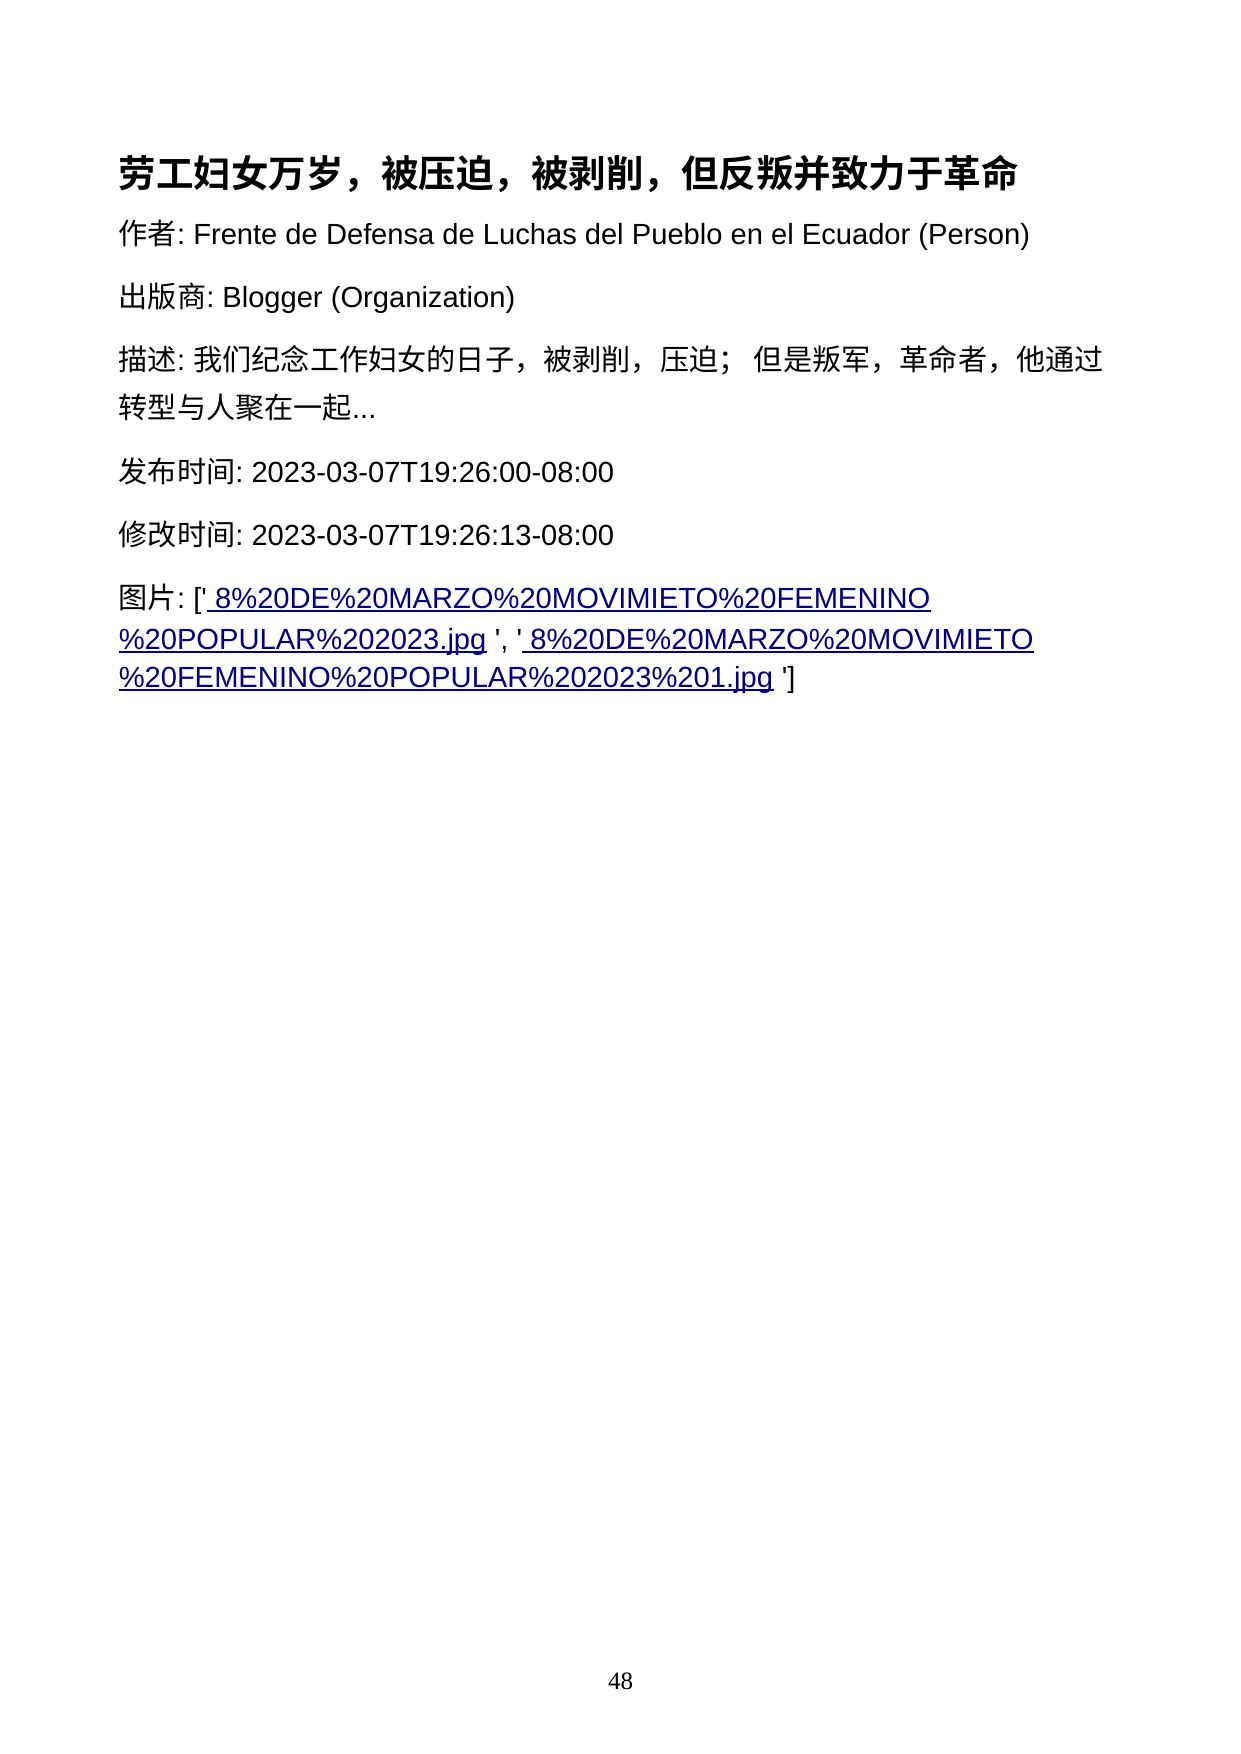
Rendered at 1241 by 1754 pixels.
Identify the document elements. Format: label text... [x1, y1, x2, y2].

text 修改时间: 2023-03-07T19:26:13-08:00 [118, 511, 1122, 554]
subtitle 劳工妇女万岁，被压迫，被剥削，但反叛并致力于革命 [118, 143, 1122, 198]
text 作者: Frente de Defensa de Luchas del Pueblo en el Ecuador (Person) [118, 210, 1122, 253]
text 出版商: Blogger (Organization) [118, 273, 1122, 316]
text 图片: [' 8%20DE%20MARZO%20MOVIMIETO%20FEMENINO%20POPULAR%202023.jpg ', ' 8%20DE%20MARZO%20MOVIMIETO%20FEMENINO%20POPULAR%202023%201.jpg '] [118, 574, 1122, 694]
text 描述: 我们纪念工作妇女的日子，被剥削，压迫； 但是叛军，革命者，他通过转型与人聚在一起... [118, 337, 1122, 427]
text 发布时间: 2023-03-07T19:26:00-08:00 [118, 448, 1122, 491]
